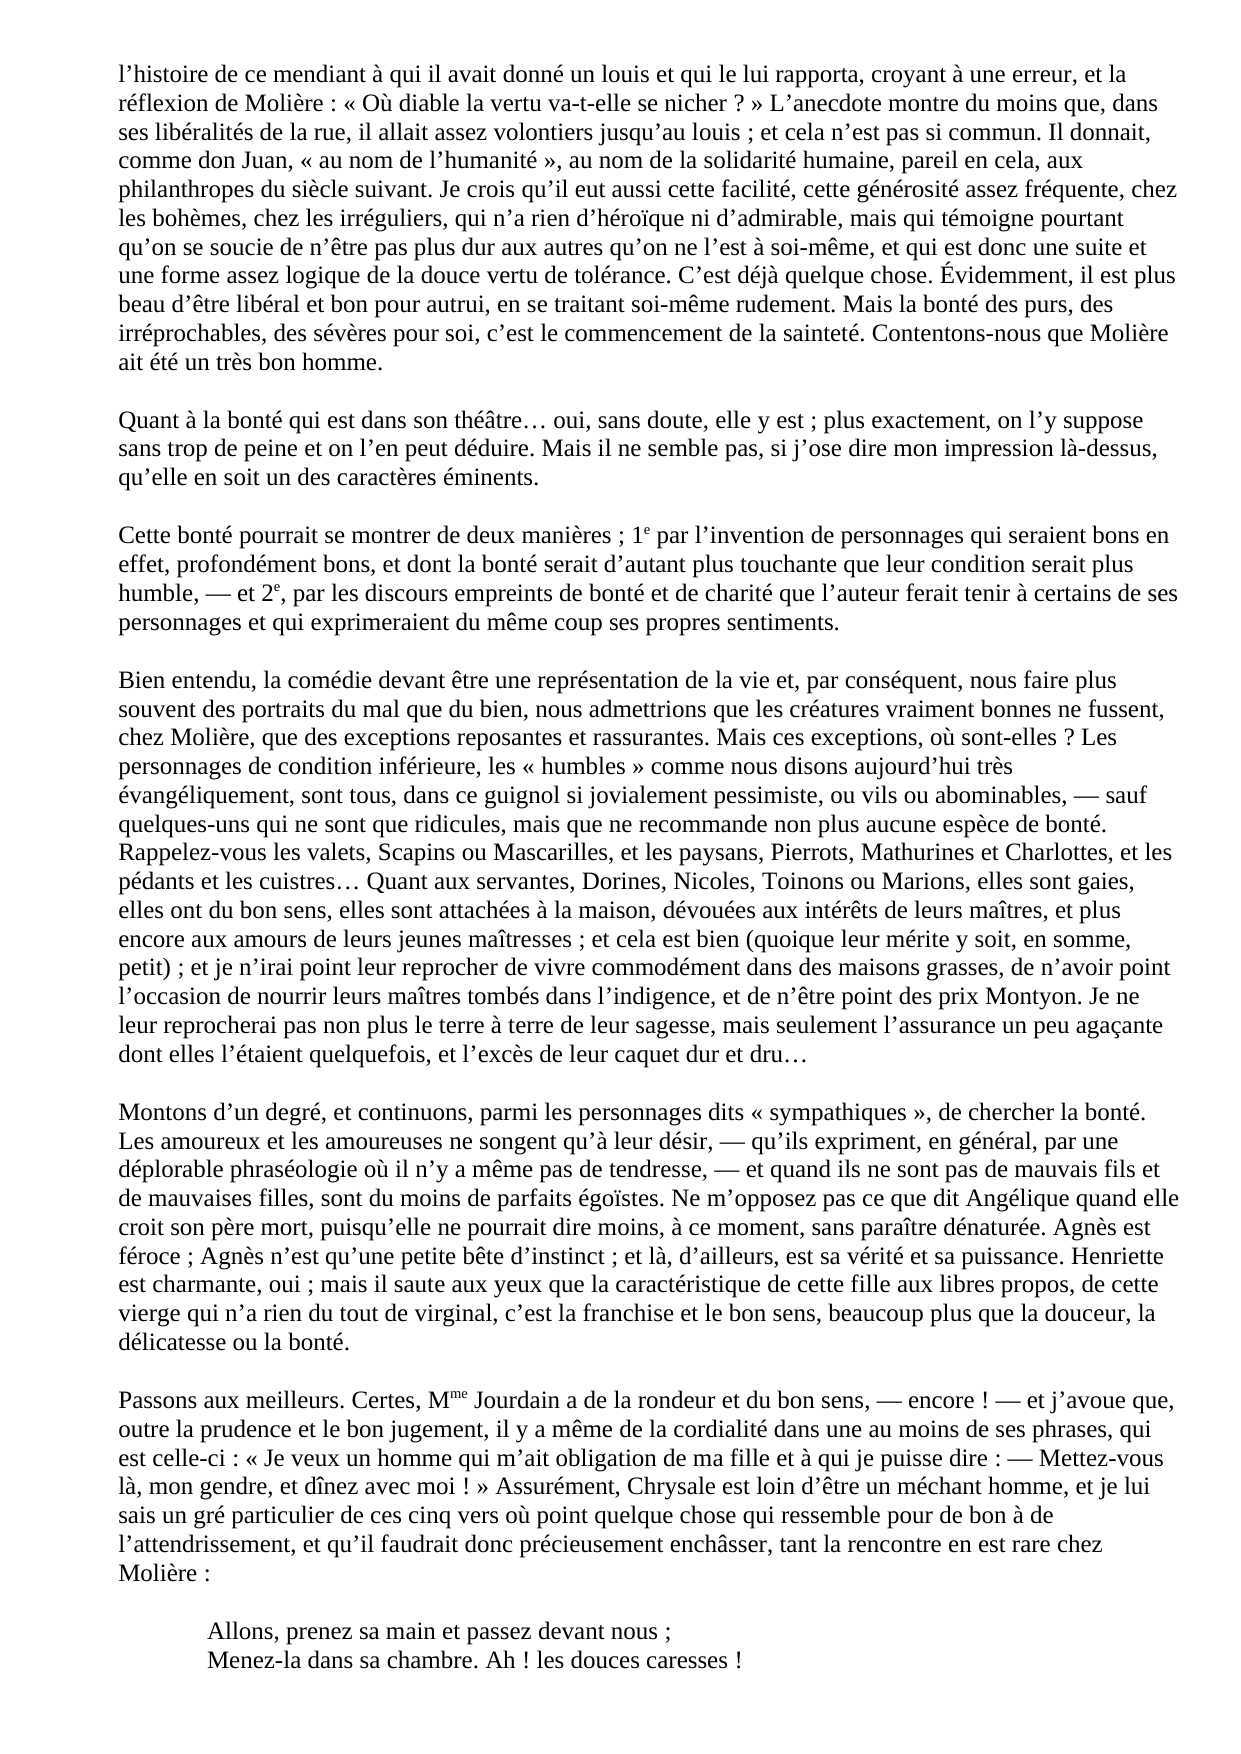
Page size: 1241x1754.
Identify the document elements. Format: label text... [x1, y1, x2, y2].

text Cette bonté pourrait se montrer de deux manières ; 1e par l’invention de personnages qui seraient bons en effet, profondément bons, et dont la bonté serait d’autant plus touchante que leur condition serait plus humble, — et 2e, par les discours empreints de bonté et de charité que l’auteur ferait tenir à certains de ses personnages et qui exprimeraient du même coup ses propres sentiments. [118, 521, 1181, 636]
text Quant à la bonté qui est dans son théâtre… oui, sans doute, elle y est ; plus exactement, on l’y suppose sans trop de peine et on l’en peut déduire. Mais il ne semble pas, si j’ose dire mon impression là-dessus, qu’elle en soit un des caractères éminents. [118, 405, 1181, 491]
text Bien entendu, la comédie devant être une représentation de la vie et, par conséquent, nous faire plus souvent des portraits du mal que du bien, nous admettrions que les créatures vraiment bonnes ne fussent, chez Molière, que des exceptions reposantes et rassurantes. Mais ces exceptions, où sont-elles ? Les personnages de condition inférieure, les « humbles » comme nous disons aujourd’hui très évangéliquement, sont tous, dans ce guignol si jovialement pessimiste, ou vils ou abominables, — sauf quelques-uns qui ne sont que ridicules, mais que ne recommande non plus aucune espèce de bonté. Rappelez-vous les valets, Scapins ou Mascarilles, et les paysans, Pierrots, Mathurines et Charlottes, et les pédants et les cuistres… Quant aux servantes, Dorines, Nicoles, Toinons ou Marions, elles sont gaies, elles ont du bon sens, elles sont attachées à la maison, dévouées aux intérêts de leurs maîtres, et plus encore aux amours de leurs jeunes maîtresses ; et cela est bien (quoique leur mérite y soit, en somme, petit) ; et je n’irai point leur reprocher de vivre commodément dans des maisons grasses, de n’avoir point l’occasion de nourrir leurs maîtres tombés dans l’indigence, et de n’être point des prix Montyon. Je ne leur reprocherai pas non plus le terre à terre de leur sagesse, mais seulement l’assurance un peu agaçante dont elles l’étaient quelquefois, et l’excès de leur caquet dur et dru… [118, 665, 1181, 1067]
text Passons aux meilleurs. Certes, Mme Jourdain a de la rondeur et du bon sens, — encore ! — et j’avoue que, outre la prudence et le bon jugement, il y a même de la cordialité dans une au moins de ses phrases, qui est celle-ci : « Je veux un homme qui m’ait obligation de ma fille et à qui je puisse dire : — Mettez-vous là, mon gendre, et dînez avec moi ! » Assurément, Chrysale est loin d’être un méchant homme, et je lui sais un gré particulier de ces cinq vers où point quelque chose qui ressemble pour de bon à de l’attendrissement, et qu’il faudrait donc précieusement enchâsser, tant la rencontre en est rare chez Molière : [118, 1385, 1181, 1586]
text l’histoire de ce mendiant à qui il avait donné un louis et qui le lui rapporta, croyant à une erreur, et la réflexion de Molière : « Où diable la vertu va-t-elle se nicher ? » L’anecdote montre du moins que, dans ses libéralités de la rue, il allait assez volontiers jusqu’au louis ; et cela n’est pas si commun. Il donnait, comme don Juan, « au nom de l’humanité », au nom de la solidarité humaine, pareil en cela, aux philanthropes du siècle suivant. Je crois qu’il eut aussi cette facilité, cette générosité assez fréquente, chez les bohèmes, chez les irréguliers, qui n’a rien d’héroïque ni d’admirable, mais qui témoigne pourtant qu’on se soucie de n’être pas plus dur aux autres qu’on ne l’est à soi-même, et qui est donc une suite et une forme assez logique de la douce vertu de tolérance. C’est déjà quelque chose. Évidemment, il est plus beau d’être libéral et bon pour autrui, en se traitant soi-même rudement. Mais la bonté des purs, des irréprochables, des sévères pour soi, c’est le commencement de la sainteté. Contentons-nous que Molière ait été un très bon homme. [118, 59, 1181, 375]
text Montons d’un degré, et continuons, parmi les personnages dits « sympathiques », de chercher la bonté. Les amoureux et les amoureuses ne songent qu’à leur désir, — qu’ils expriment, en général, par une déplorable phraséologie où il n’y a même pas de tendresse, — et quand ils ne sont pas de mauvais fils et de mauvaises filles, sont du moins de parfaits égoïstes. Ne m’opposez pas ce que dit Angélique quand elle croit son père mort, puisqu’elle ne pourrait dire moins, à ce moment, sans paraître dénaturée. Agnès est féroce ; Agnès n’est qu’une petite bête d’instinct ; et là, d’ailleurs, est sa vérité et sa puissance. Henriette est charmante, oui ; mais il saute aux yeux que la caractéristique de cette fille aux libres propos, de cette vierge qui n’a rien du tout de virginal, c’est la franchise et le bon sens, beaucoup plus que la douceur, la délicatesse ou la bonté. [118, 1097, 1181, 1356]
text Menez-la dans sa chambre. Ah ! les douces caresses ! [207, 1645, 1181, 1673]
text Allons, prenez sa main et passez devant nous ; [207, 1616, 1181, 1645]
